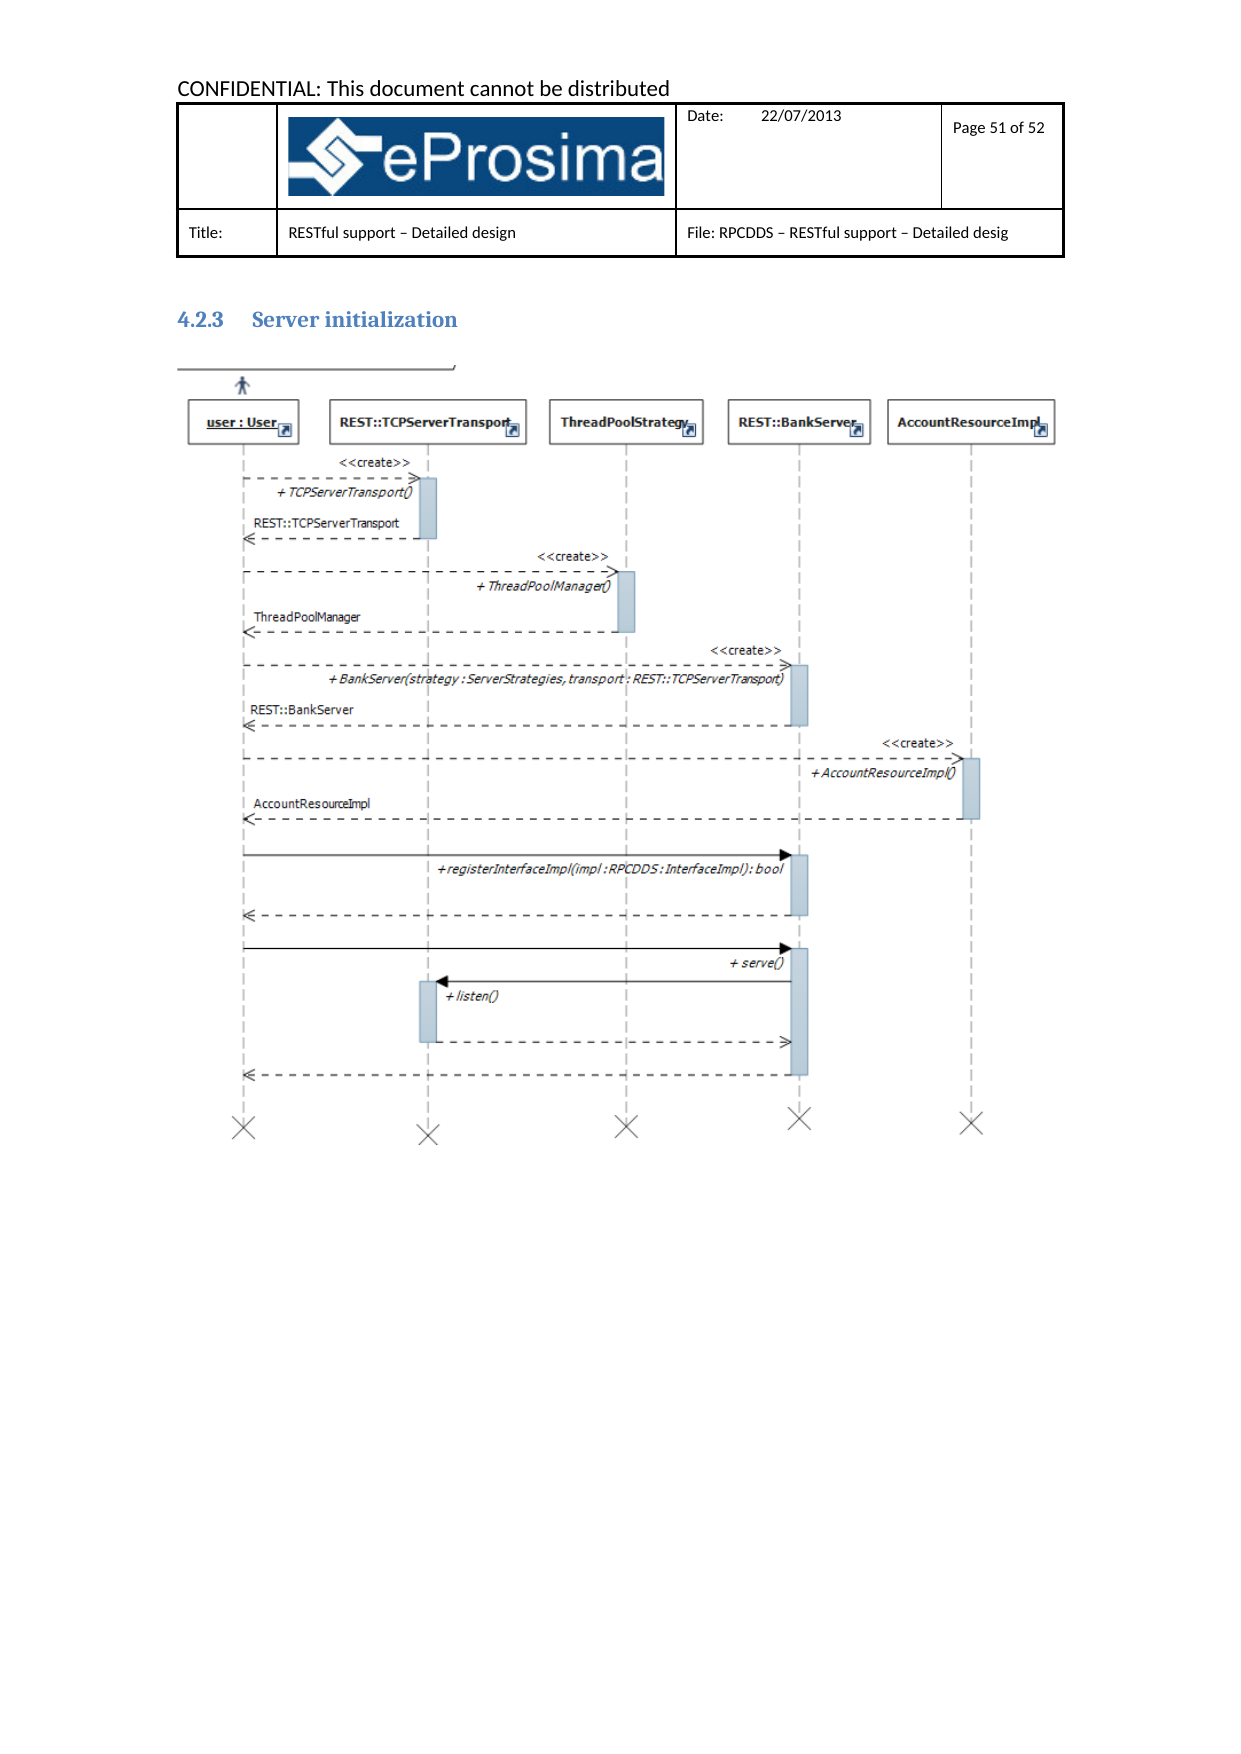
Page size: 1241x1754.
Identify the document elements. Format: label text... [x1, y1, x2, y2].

picture [288, 117, 665, 196]
subtitle Server initialization [177, 307, 1063, 333]
picture [177, 365, 1063, 1145]
